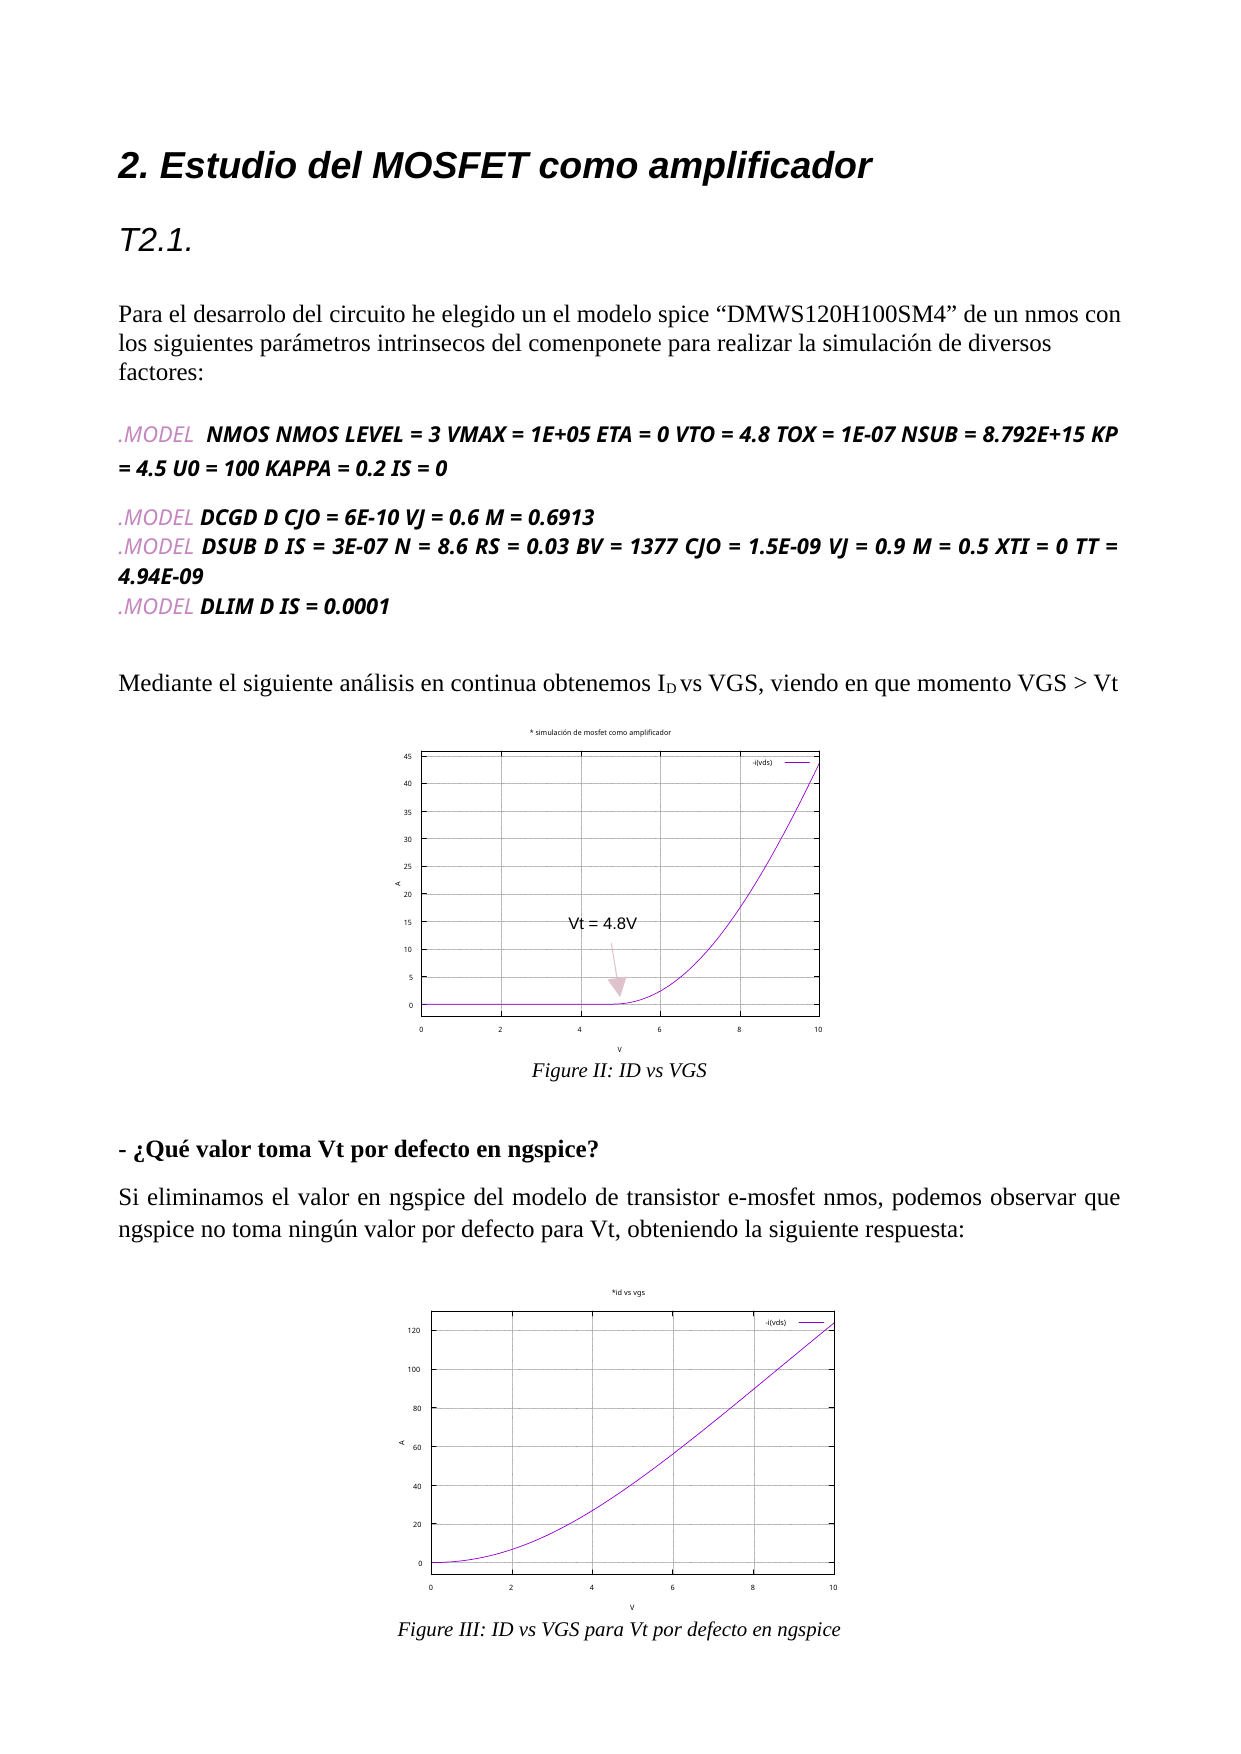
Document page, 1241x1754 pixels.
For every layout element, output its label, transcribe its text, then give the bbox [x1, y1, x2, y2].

text .MODEL DLIM D IS = 0.0001 [118, 591, 1122, 621]
text .MODEL DCGD D CJO = 6E-10 VJ = 0.6 M = 0.6913 [118, 502, 1122, 531]
text - ¿Qué valor toma Vt por defecto en ngspice? [118, 1134, 1122, 1163]
text Para el desarrolo del circuito he elegido un el modelo spice “DMWS120H100SM4” de un nmos con los siguientes parámetros intrinsecos del comenponete para realizar la simulación de diversos factores: [118, 299, 1122, 386]
text Mediante el siguiente análisis en continua obtenemos ID vs VGS, viendo en que momento VGS > Vt [118, 668, 1122, 697]
text [376, 712, 864, 724]
text Si eliminamos el valor en ngspice del modelo de transistor e-mosfet nmos, podemos observar que ngspice no toma ningún valor por defecto para Vt, obteniendo la siguiente respuesta: [118, 1182, 1122, 1243]
text .MODEL NMOS NMOS LEVEL = 3 VMAX = 1E+05 ETA = 0 VTO = 4.8 TOX = 1E-07 NSUB = 8.792E+15 KP = 4.5 U0 = 100 KAPPA = 0.2 IS = 0 [118, 386, 1122, 483]
text [390, 1641, 850, 1655]
text [390, 1259, 850, 1272]
subtitle T2.1. [118, 219, 1122, 258]
text Figure III: ID vs VGS para Vt por defecto en ngspice [390, 1272, 850, 1641]
text Figure II: ID vs VGS [376, 724, 864, 1082]
subtitle 2. Estudio del MOSFET como amplificador [118, 143, 1122, 186]
text .MODEL DSUB D IS = 3E-07 N = 8.6 RS = 0.03 BV = 1377 CJO = 1.5E-09 VJ = 0.9 M = 0.5 XTI = 0 TT = 4.94E-09 [118, 531, 1122, 591]
